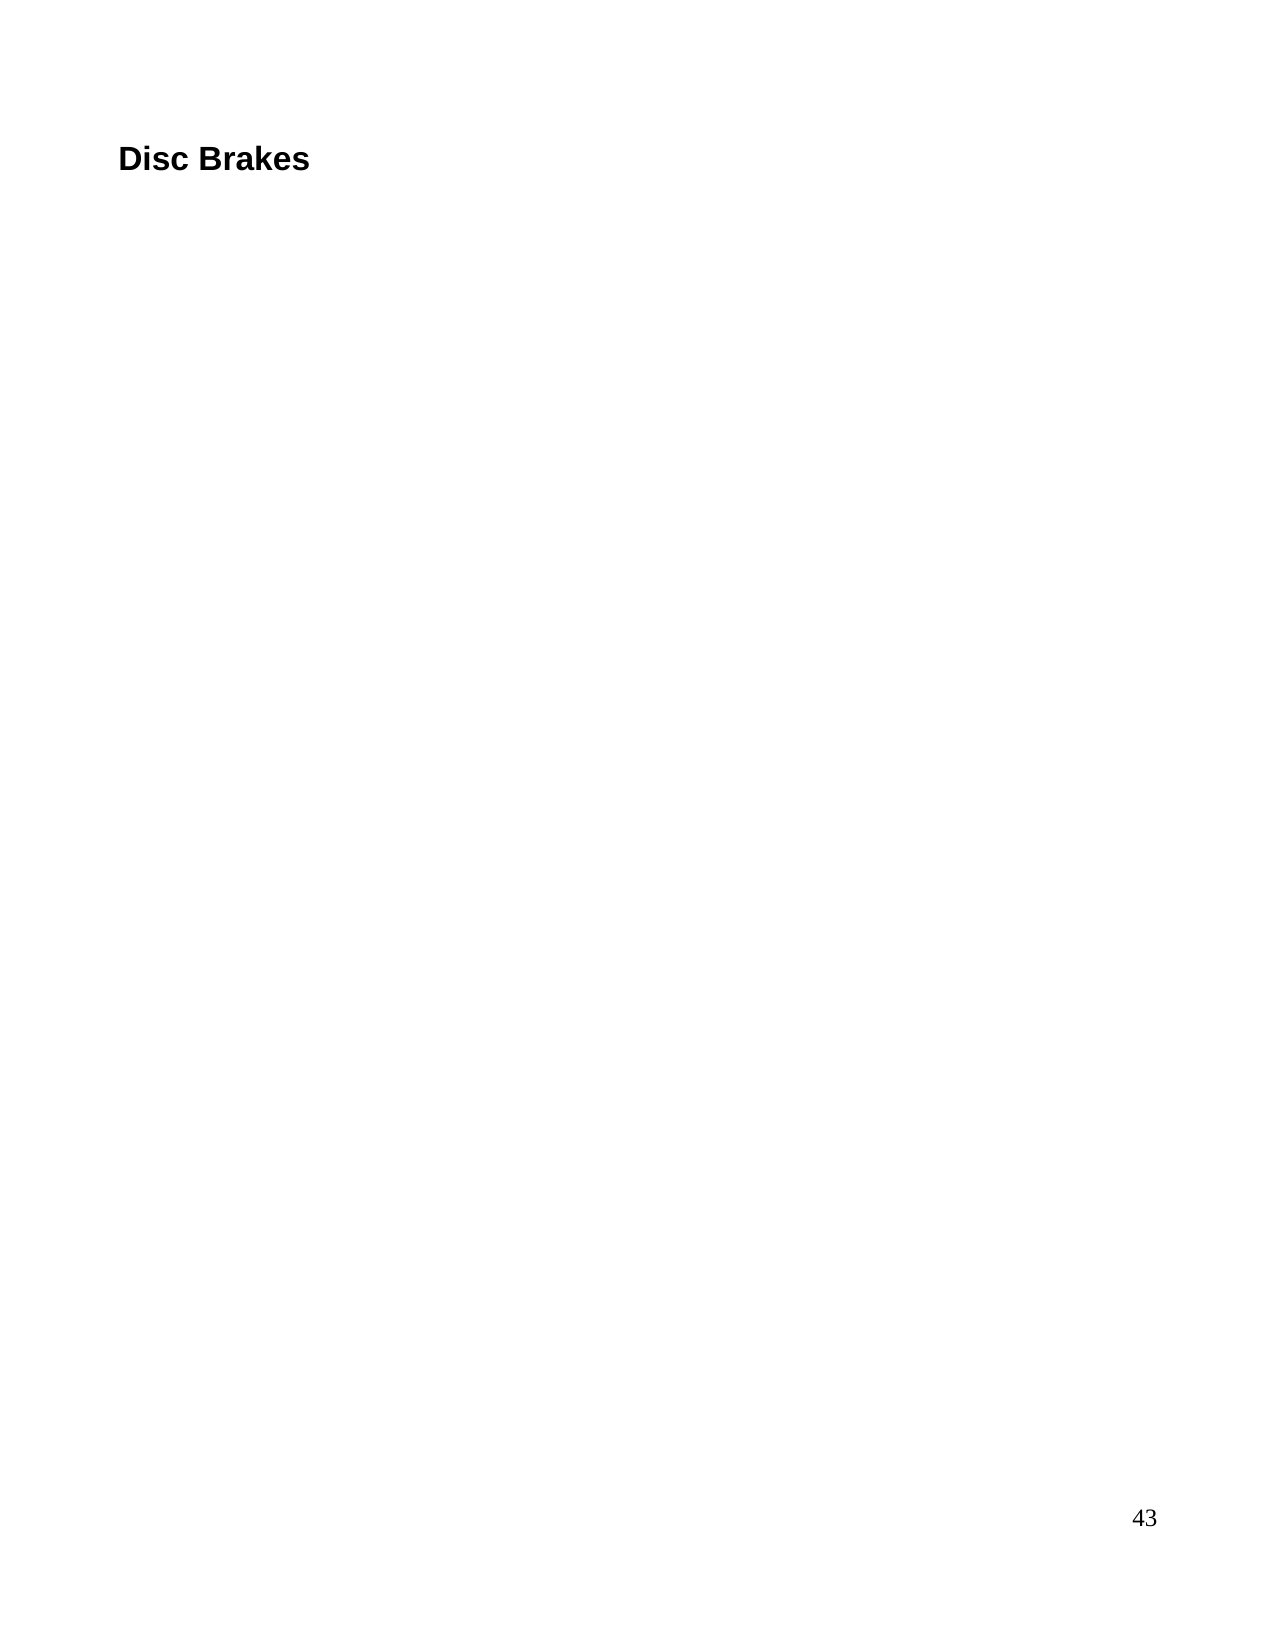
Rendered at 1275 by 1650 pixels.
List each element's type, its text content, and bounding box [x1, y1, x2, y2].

subtitle Disc Brakes [118, 139, 1157, 178]
